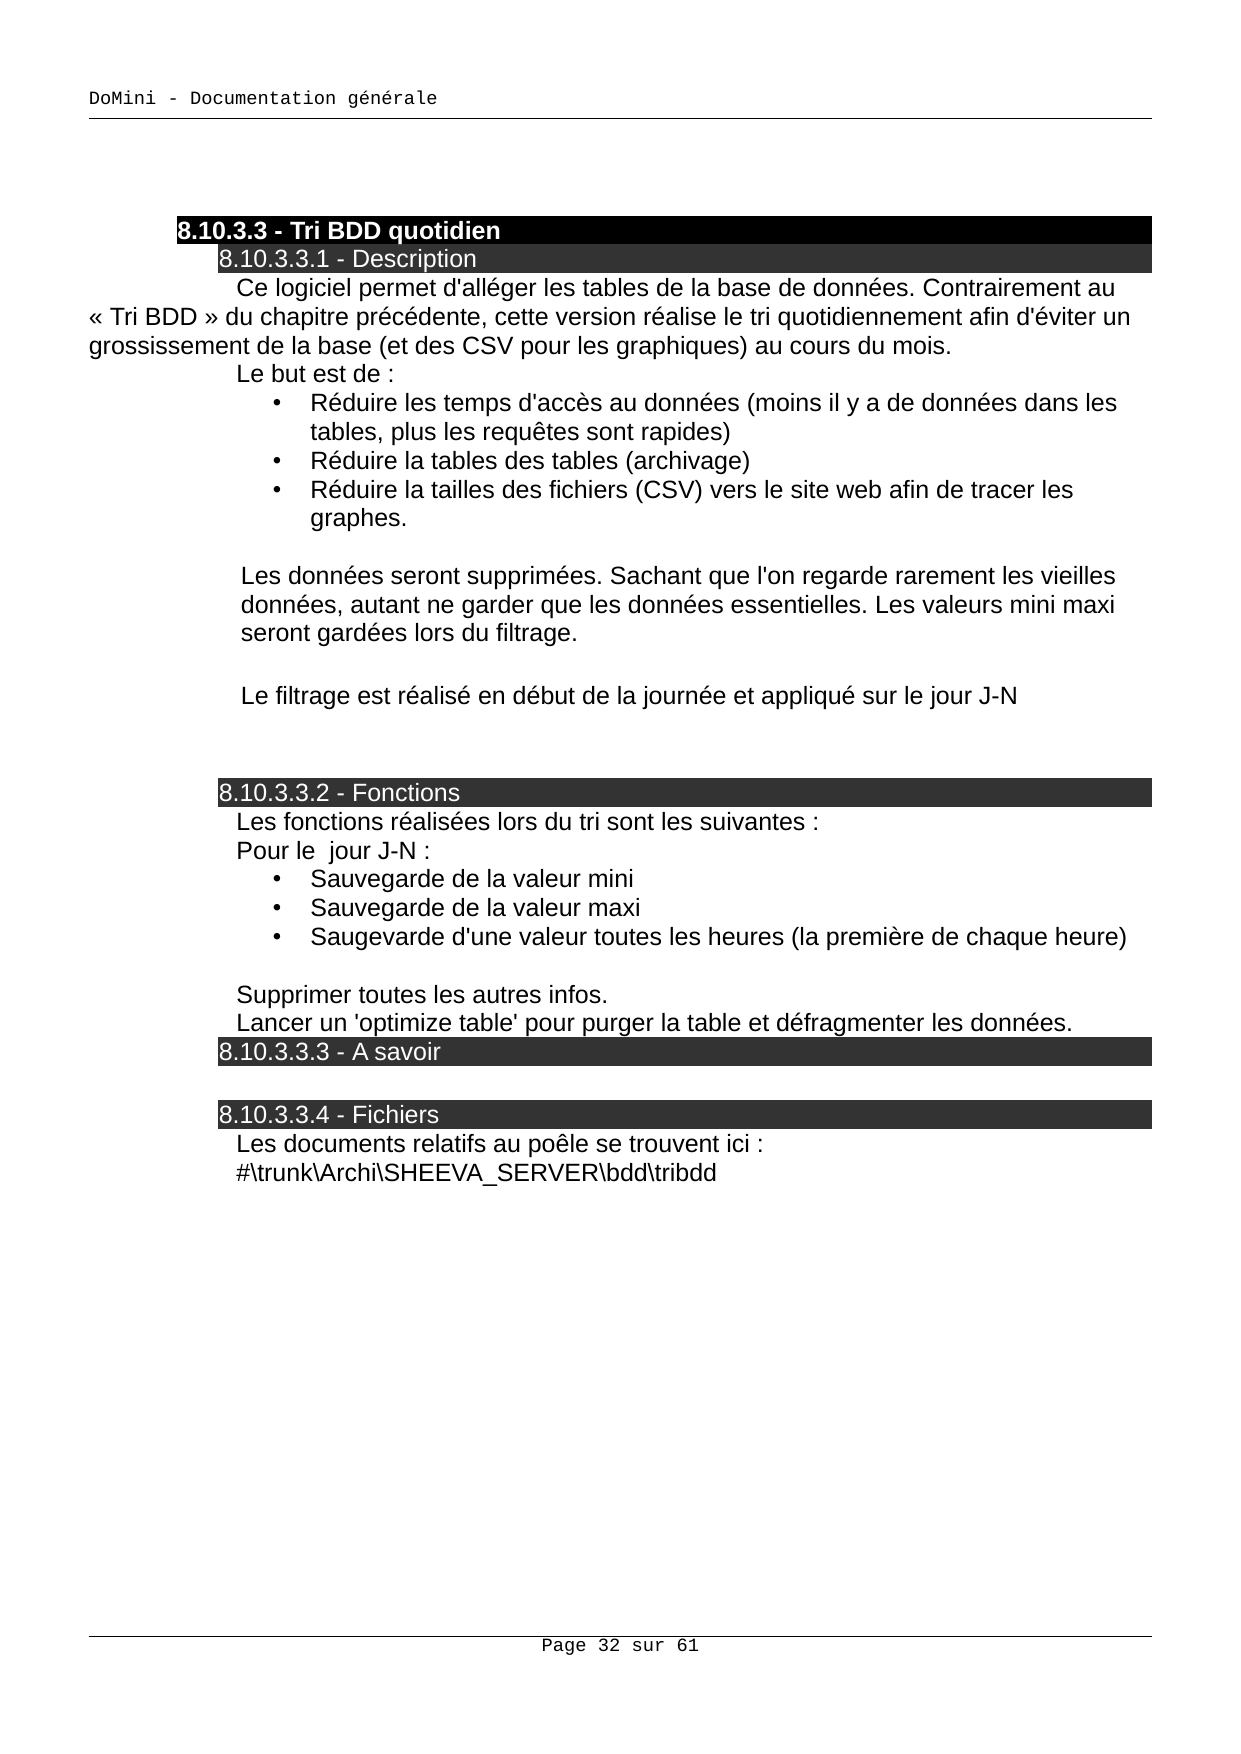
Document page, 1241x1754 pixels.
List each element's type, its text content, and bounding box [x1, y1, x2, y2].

subtitle Fonctions [218, 778, 1152, 807]
text #\trunk\Archi\SHEEVA_SERVER\bdd\tribdd [88, 1157, 1152, 1186]
list Réduire la tailles des fichiers (CSV) vers le site web afin de tracer les graphes. [273, 474, 1152, 532]
list Réduire la tables des tables (archivage) [273, 446, 1152, 474]
subtitle Tri BDD quotidien [177, 216, 1152, 244]
list Réduire les temps d'accès au données (moins il y a de données dans les tables, plus les requêtes sont rapides) [273, 388, 1152, 446]
list Sauvegarde de la valeur mini [273, 864, 1152, 893]
list Sauvegarde de la valeur maxi [273, 893, 1152, 922]
text Le filtrage est réalisé en début de la journée et appliqué sur le jour J-N [241, 681, 1152, 710]
text Supprimer toutes les autres infos. [88, 980, 1152, 1008]
subtitle Fichiers [218, 1100, 1152, 1129]
text Les documents relatifs au poêle se trouvent ici : [88, 1129, 1152, 1157]
subtitle Description [218, 244, 1152, 273]
text Les fonctions réalisées lors du tri sont les suivantes : [88, 807, 1152, 836]
text Ce logiciel permet d'alléger les tables de la base de données. Contrairement au « Tri BDD » du chapitre précédente, cette version réalise le tri quotidiennement afin d'éviter un grossissement de la base (et des CSV pour les graphiques) au cours du mois. [88, 273, 1152, 359]
text Lancer un 'optimize table' pour purger la table et défragmenter les données. [88, 1008, 1152, 1037]
subtitle A savoir [218, 1037, 1152, 1066]
text Les données seront supprimées. Sachant que l'on regarde rarement les vieilles données, autant ne garder que les données essentielles. Les valeurs mini maxi seront gardées lors du filtrage. [241, 561, 1152, 647]
list Saugevarde d'une valeur toutes les heures (la première de chaque heure) [273, 922, 1152, 951]
text Pour le jour J-N : [88, 836, 1152, 864]
text Le but est de : [88, 359, 1152, 388]
